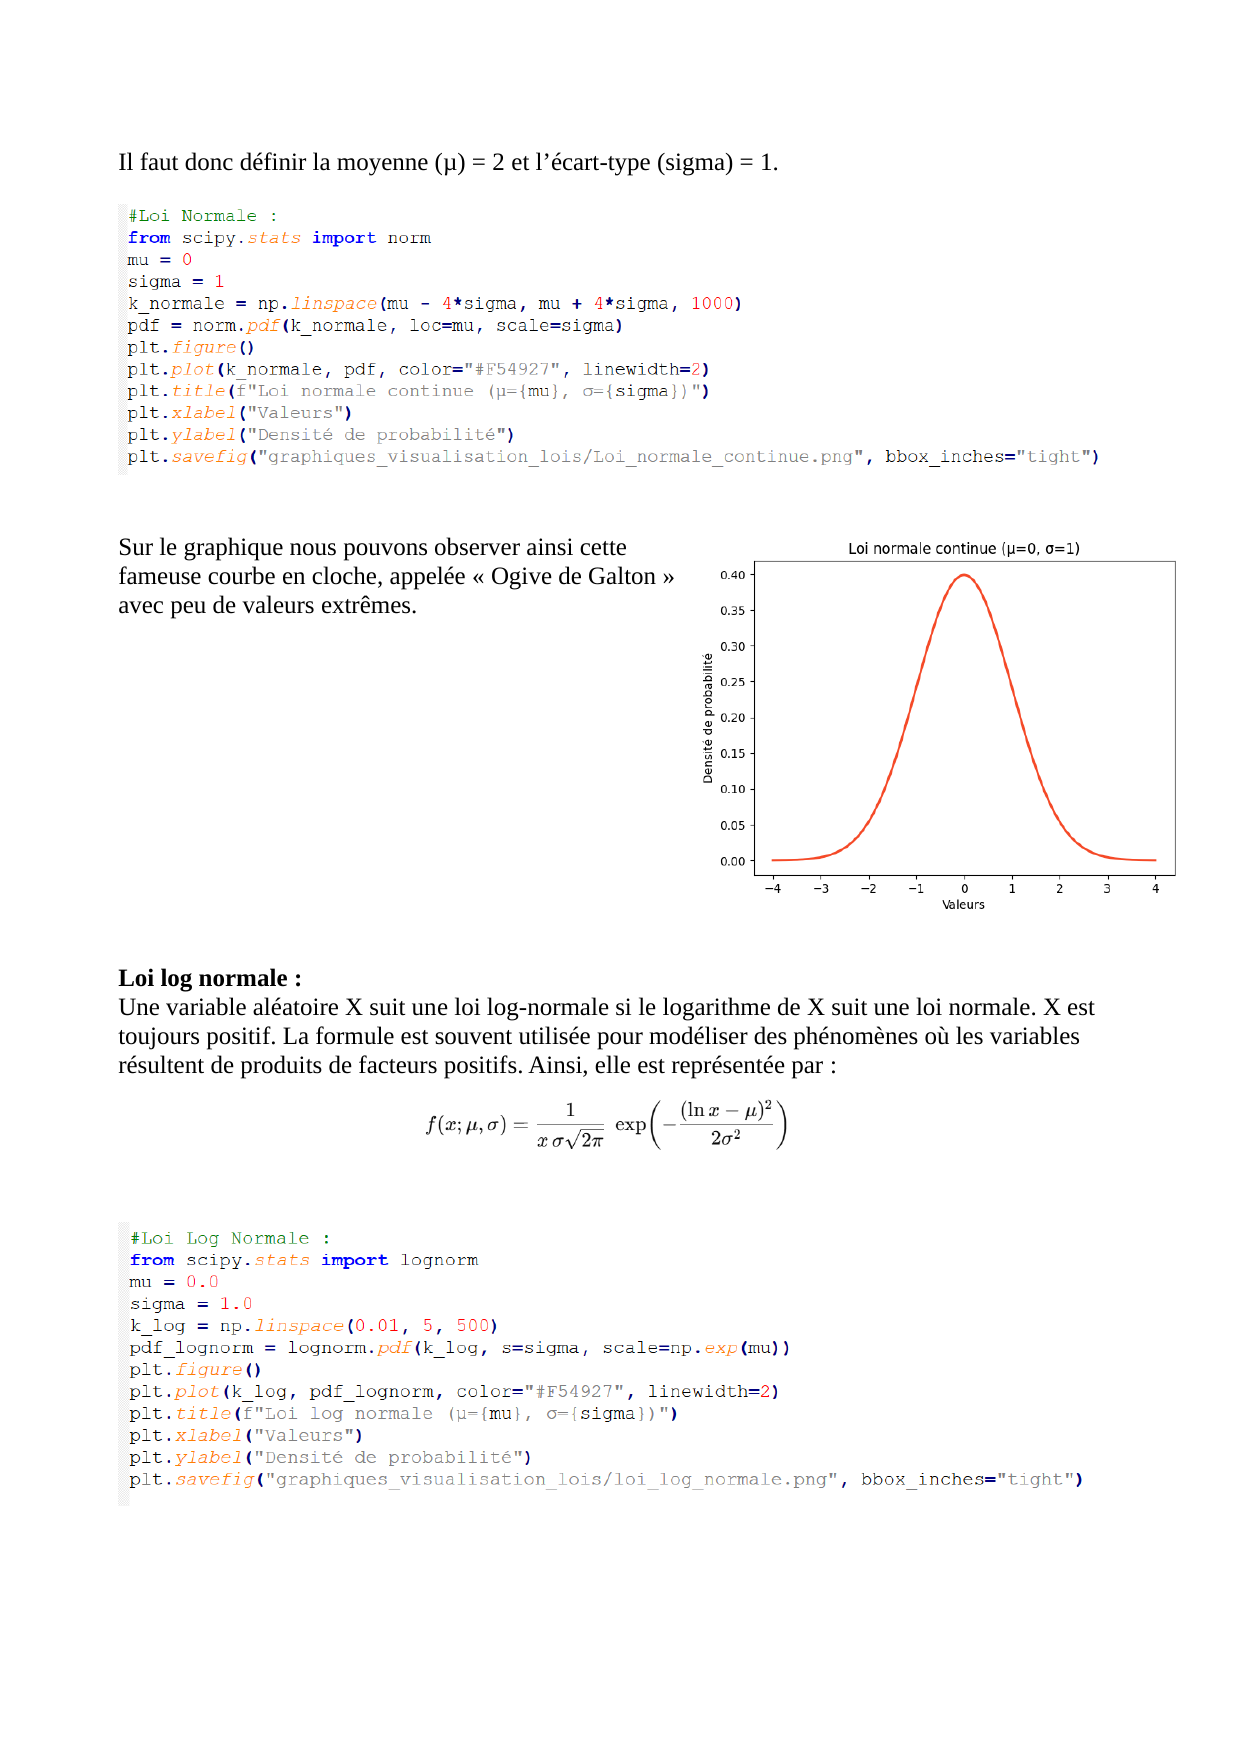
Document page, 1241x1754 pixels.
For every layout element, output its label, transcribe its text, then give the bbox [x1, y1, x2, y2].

picture [118, 204, 1123, 475]
picture [118, 1222, 1123, 1506]
text Sur le graphique nous pouvons observer ainsi cette fameuse courbe en cloche, appelée « Ogive de Galton » avec peu de valeurs extrêmes. [118, 475, 1122, 647]
text Une variable aléatoire X suit une loi log-normale si le logarithme de X suit une loi normale. X est toujours positif. La formule est souvent utilisée pour modéliser des phénomènes où les variables résultent de produits de facteurs positifs. Ainsi, elle est représentée par : [118, 992, 1122, 1078]
text Il faut donc définir la moyenne (µ) = 2 et l’écart-type (sigma) = 1. [118, 147, 1122, 176]
text Loi log normale : [118, 963, 1122, 992]
text [118, 1563, 1122, 1620]
picture [698, 534, 1176, 916]
picture [408, 1091, 794, 1161]
